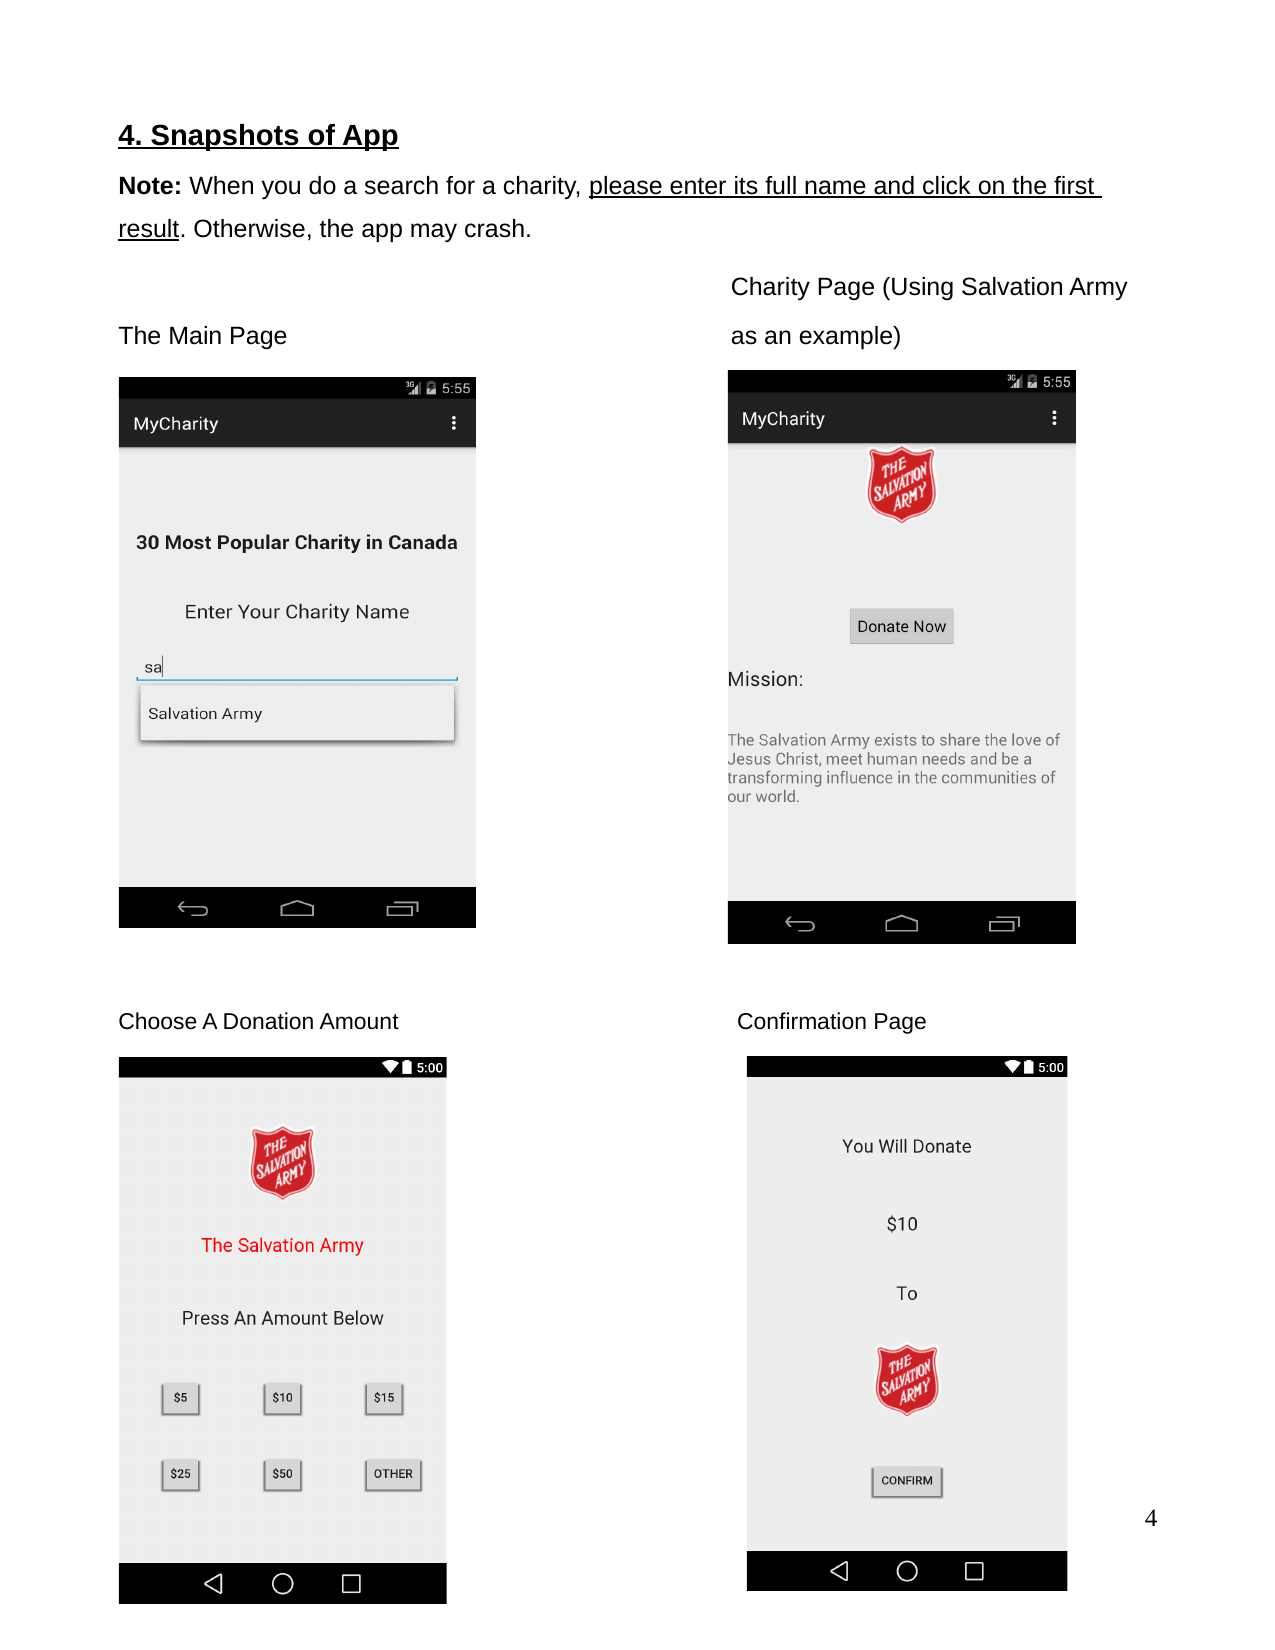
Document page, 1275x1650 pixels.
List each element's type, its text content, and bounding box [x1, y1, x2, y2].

text 4. Snapshots of App [118, 118, 1157, 152]
picture [118, 377, 476, 928]
text Choose A Donation Amount Confirmation Page [118, 1008, 1157, 1034]
picture [727, 370, 1076, 944]
text The Main Page as an example) [118, 321, 1157, 350]
picture [746, 1056, 1068, 1591]
picture [118, 1057, 447, 1604]
text Note: When you do a search for a charity, please enter its full name and click on the first result. Otherwise, the app may crash. [118, 171, 1157, 243]
text Charity Page (Using Salvation Army [118, 272, 1157, 301]
